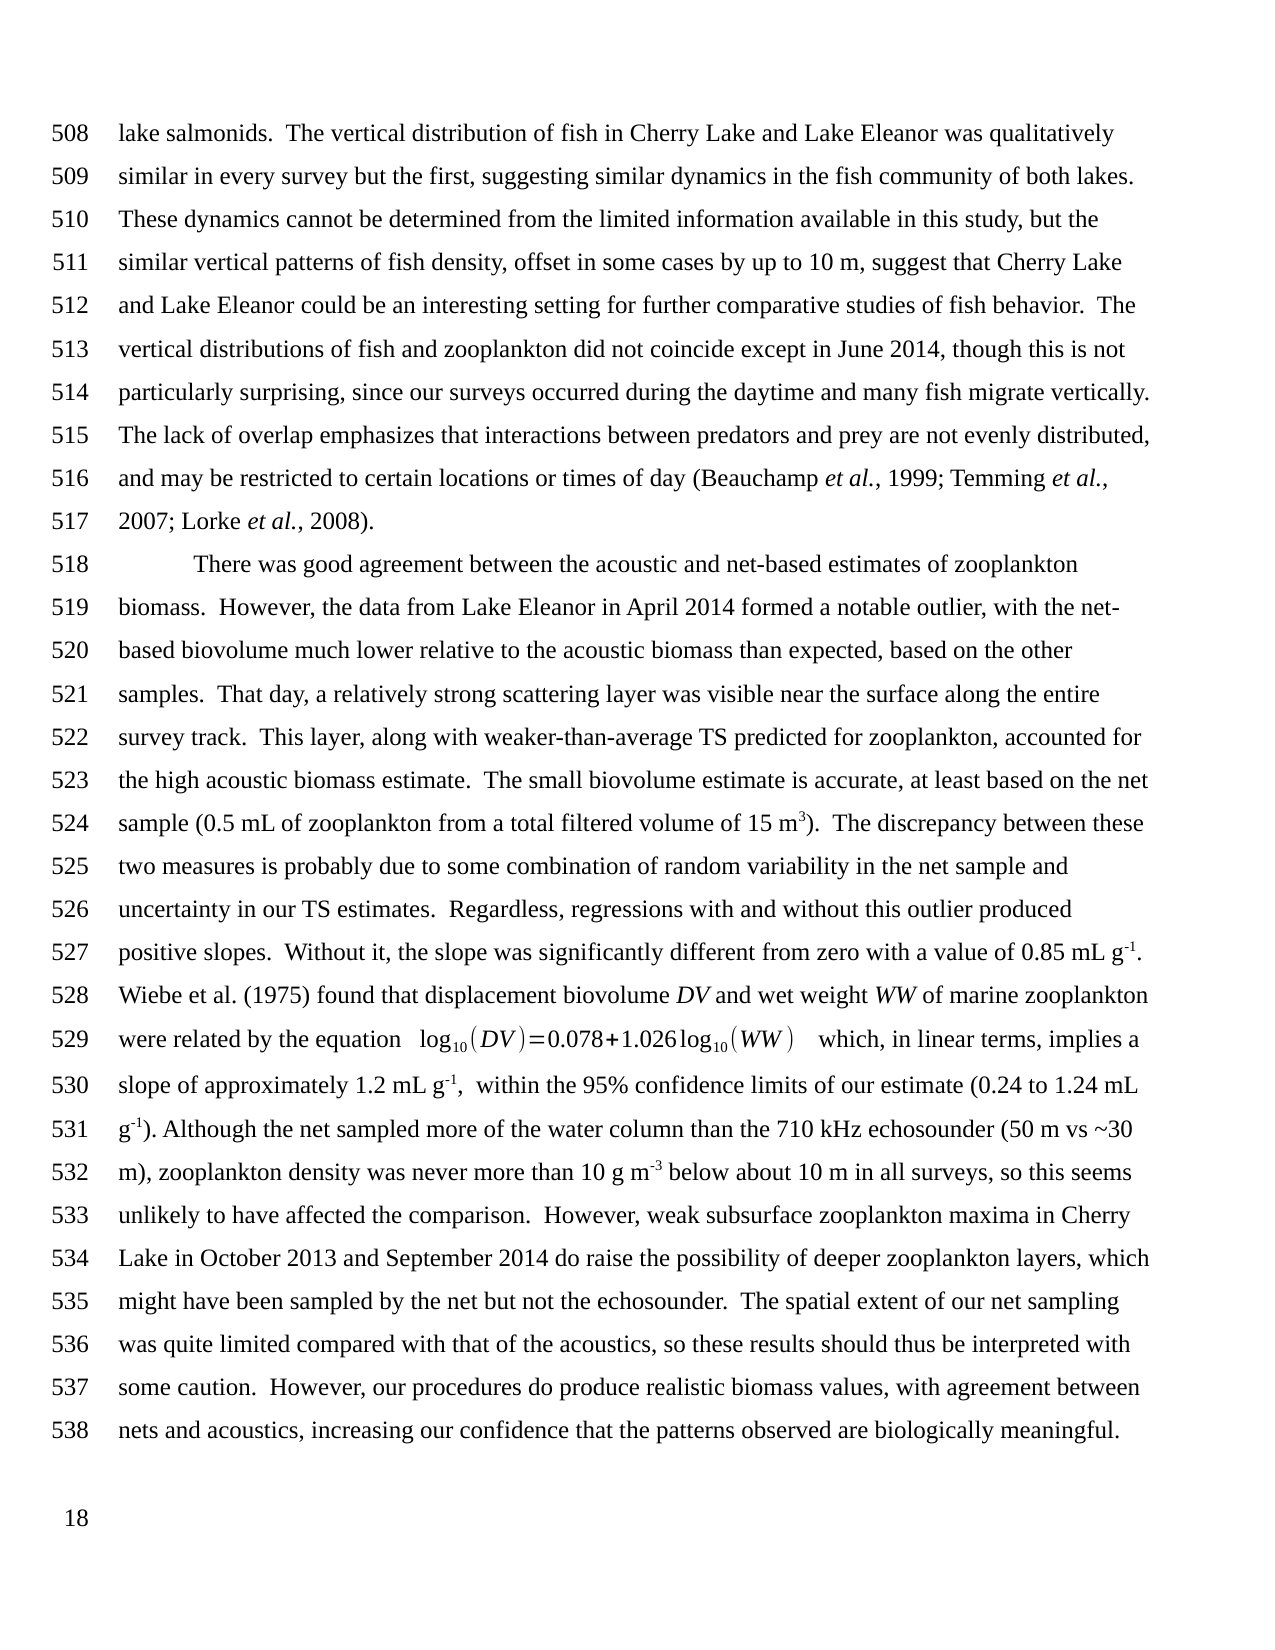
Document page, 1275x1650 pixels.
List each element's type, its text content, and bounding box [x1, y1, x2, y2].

text There was good agreement between the acoustic and net-based estimates of zooplankton biomass. However, the data from Lake Eleanor in April 2014 formed a notable outlier, with the net-based biovolume much lower relative to the acoustic biomass than expected, based on the other samples. That day, a relatively strong scattering layer was visible near the surface along the entire survey track. This layer, along with weaker-than-average TS predicted for zooplankton, accounted for the high acoustic biomass estimate. The small biovolume estimate is accurate, at least based on the net sample (0.5 mL of zooplankton from a total filtered volume of 15 m3). The discrepancy between these two measures is probably due to some combination of random variability in the net sample and uncertainty in our TS estimates. Regardless, regressions with and without this outlier produced positive slopes. Without it, the slope was significantly different from zero with a value of 0.85 mL g-1. Wiebe et al. (1975)⁠ found that displacement biovolume DV and wet weight WW of marine zooplankton were related by the equation which, in linear terms, implies a slope of approximately 1.2 mL g-1, within the 95% confidence limits of our estimate (0.24 to 1.24 mL g-1). Although the net sampled more of the water column than the 710 kHz echosounder (50 m vs ~30 m), zooplankton density was never more than 10 g m-3 below about 10 m in all surveys, so this seems unlikely to have affected the comparison. However, weak subsurface zooplankton maxima in Cherry Lake in October 2013 and September 2014 do raise the possibility of deeper zooplankton layers, which might have been sampled by the net but not the echosounder. The spatial extent of our net sampling was quite limited compared with that of the acoustics, so these results should thus be interpreted with some caution. However, our procedures do produce realistic biomass values, with agreement between nets and acoustics, increasing our confidence that the patterns observed are biologically meaningful. [118, 549, 1157, 1444]
text lake salmonids. The vertical distribution of fish in Cherry Lake and Lake Eleanor was qualitatively similar in every survey but the first, suggesting similar dynamics in the fish community of both lakes. These dynamics cannot be determined from the limited information available in this study, but the similar vertical patterns of fish density, offset in some cases by up to 10 m, suggest that Cherry Lake and Lake Eleanor could be an interesting setting for further comparative studies of fish behavior. The vertical distributions of fish and zooplankton did not coincide except in June 2014, though this is not particularly surprising, since our surveys occurred during the daytime and many fish migrate vertically. The lack of overlap emphasizes that interactions between predators and prey are not evenly distributed, and may be restricted to certain locations or times of day (Beauchamp et al., 1999; Temming et al., 2007; Lorke et al., 2008)⁠. [118, 118, 1157, 535]
